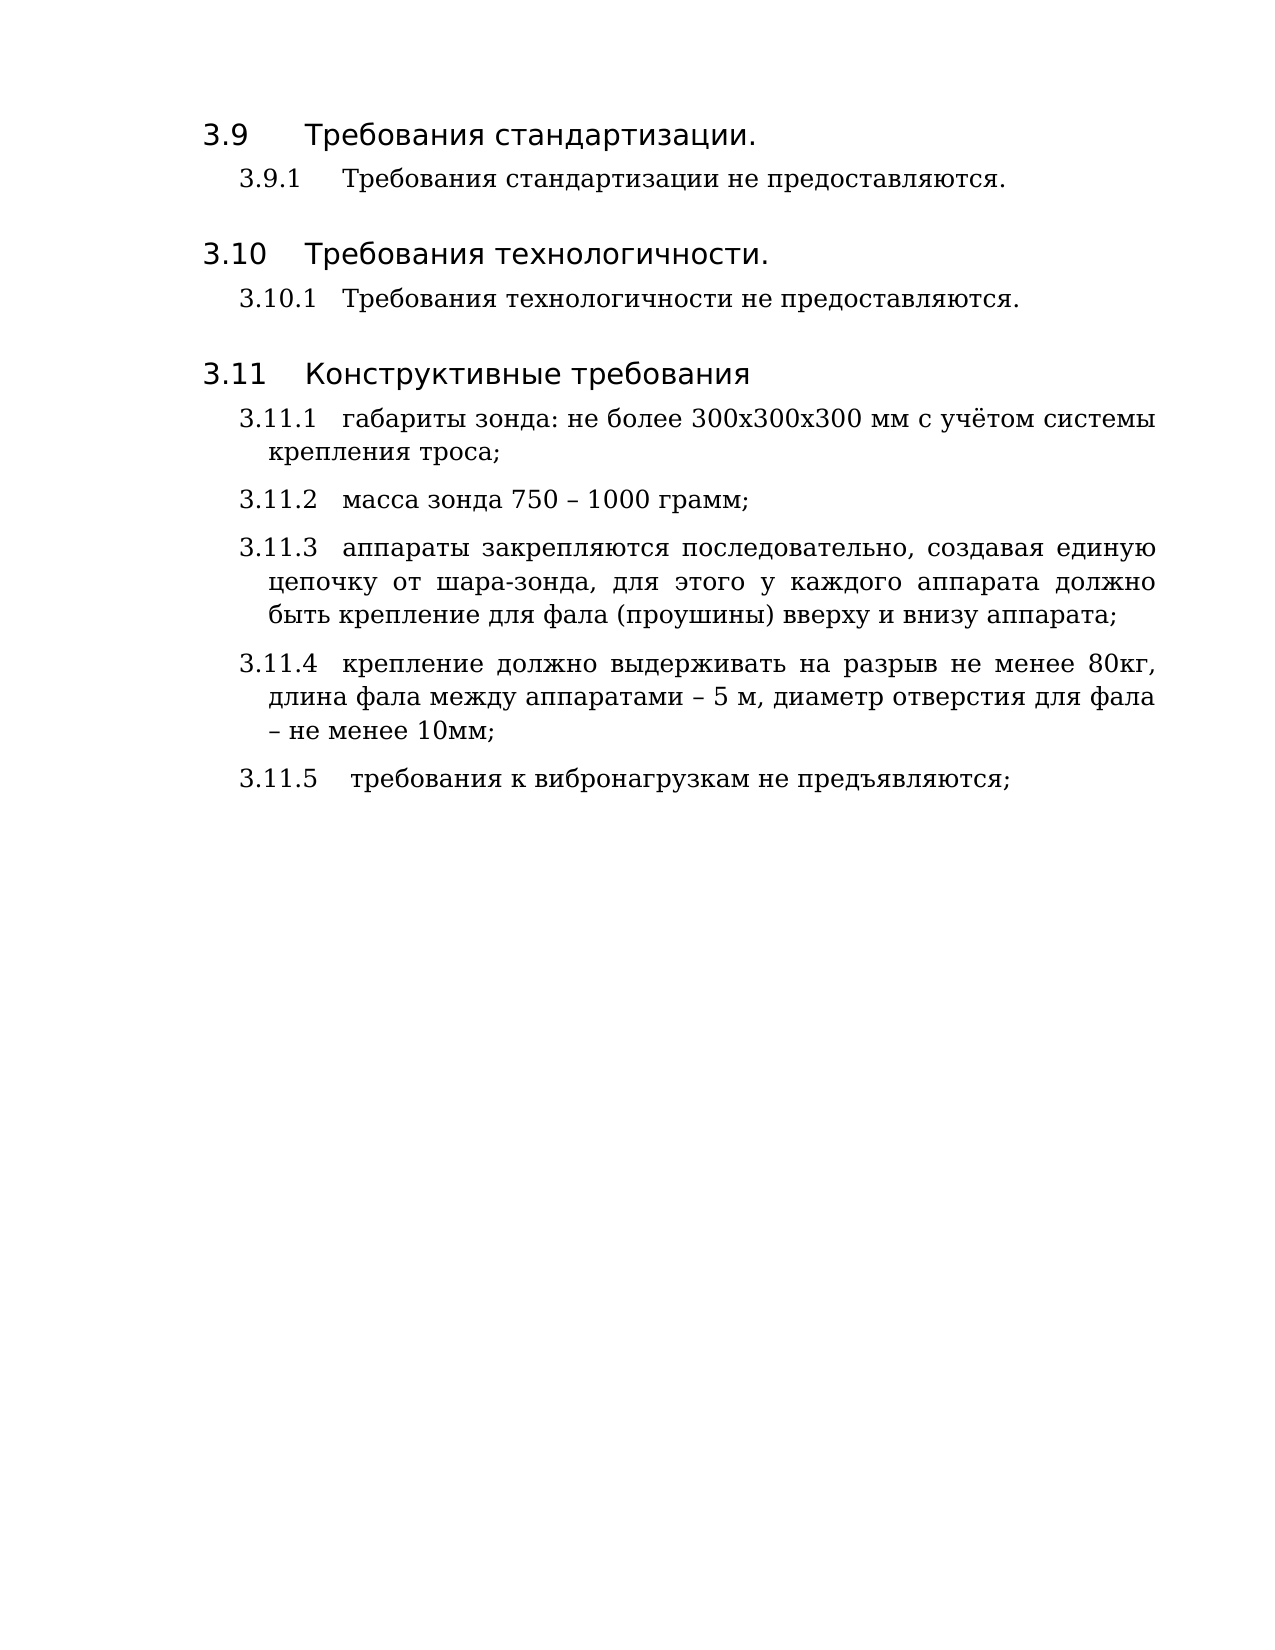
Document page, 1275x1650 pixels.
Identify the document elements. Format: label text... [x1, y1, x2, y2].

list аппараты закрепляются последовательно, создавая единую цепочку от шара-зонда, для этого у каждого аппарата должно быть крепление для фала (проушины) вверху и внизу аппарата; [231, 533, 1157, 630]
list требования к вибронагрузкам не предъявляются; [231, 764, 1157, 793]
list крепление должно выдерживать на разрыв не менее 80кг, длина фала между аппаратами – 5 м, диаметр отверстия для фала – не менее 10мм; [231, 649, 1157, 745]
list габариты зонда: не более 300x300x300 мм с учётом системы крепления троса; [231, 404, 1157, 466]
subtitle Требования стандартизации. [193, 118, 1157, 152]
list Требования технологичности не предоставляются. [231, 284, 1157, 313]
subtitle Требования технологичности. [193, 238, 1157, 272]
list масса зонда 750 – 1000 грамм; [231, 485, 1157, 514]
subtitle Конструктивные требования [193, 357, 1157, 391]
list Требования стандартизации не предоставляются. [231, 164, 1157, 194]
